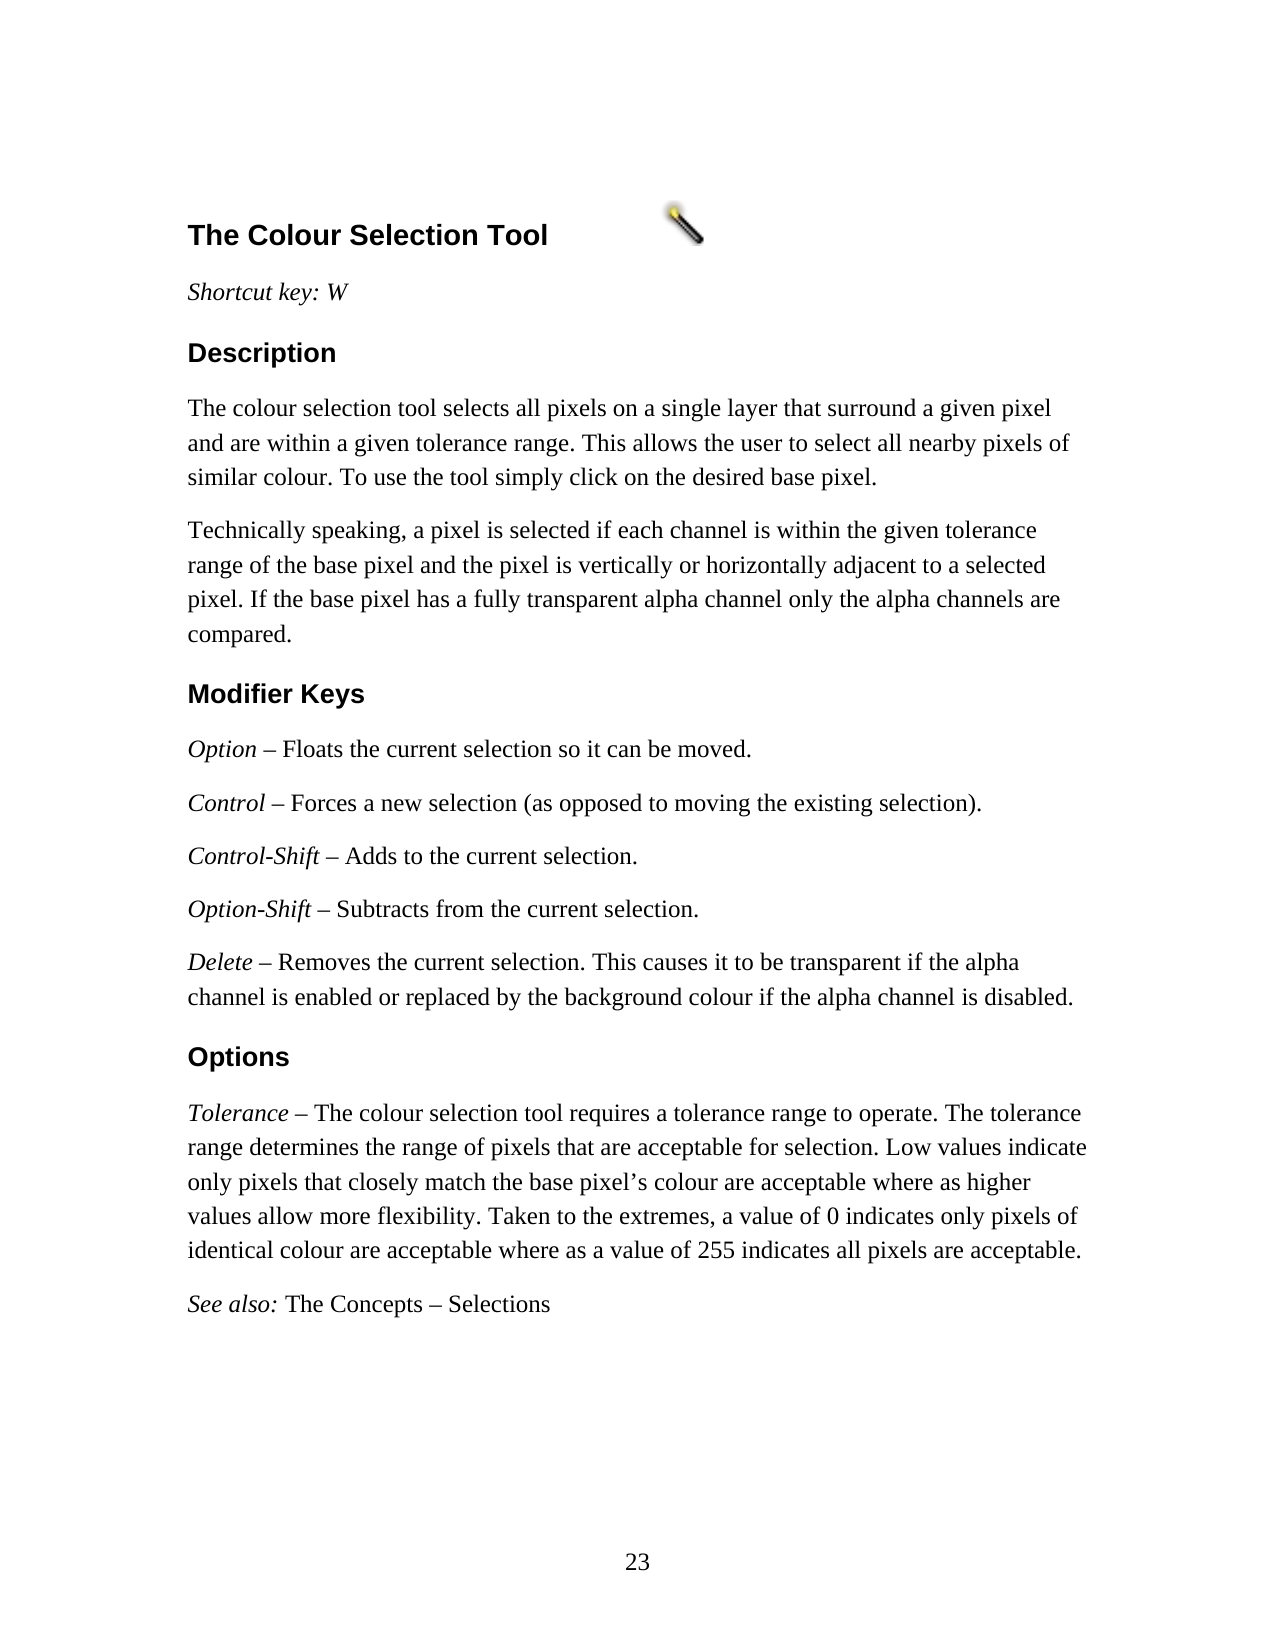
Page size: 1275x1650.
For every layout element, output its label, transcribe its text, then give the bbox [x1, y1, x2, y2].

subtitle Modifier Keys [187, 678, 1087, 709]
text The colour selection tool selects all pixels on a single layer that surround a given pixel and are within a given tolerance range. This allows the user to select all nearby pixels of similar colour. To use the tool simply click on the desired base pixel. [187, 393, 1087, 491]
subtitle Options [187, 1041, 1087, 1073]
text Control – Forces a new selection (as opposed to moving the existing selection). [187, 788, 1087, 816]
text Option – Floats the current selection so it can be moved. [187, 734, 1087, 763]
picture [660, 200, 706, 246]
text Option-Shift – Subtracts from the current selection. [187, 894, 1087, 923]
subtitle The Colour Selection Tool [187, 200, 1087, 252]
text Shortcut key: W [187, 277, 1087, 306]
text Tolerance – The colour selection tool requires a tolerance range to operate. The tolerance range determines the range of pixels that are acceptable for selection. Low values indicate only pixels that closely match the base pixel’s colour are acceptable where as higher values allow more flexibility. Taken to the extremes, a value of 0 indicates only pixels of identical colour are acceptable where as a value of 255 indicates all pixels are acceptable. [187, 1098, 1087, 1264]
text See also: The Concepts – Selections [187, 1289, 1087, 1317]
text Technically speaking, a pixel is selected if each channel is within the given tolerance range of the base pixel and the pixel is vertically or horizontally adjacent to a selected pixel. If the base pixel has a fully transparent alpha channel only the alpha channels are compared. [187, 515, 1087, 647]
text Control-Shift – Adds to the current selection. [187, 841, 1087, 870]
text Delete – Removes the current selection. This causes it to be transparent if the alpha channel is enabled or replaced by the background colour if the alpha channel is disabled. [187, 947, 1087, 1011]
subtitle Description [187, 337, 1087, 368]
